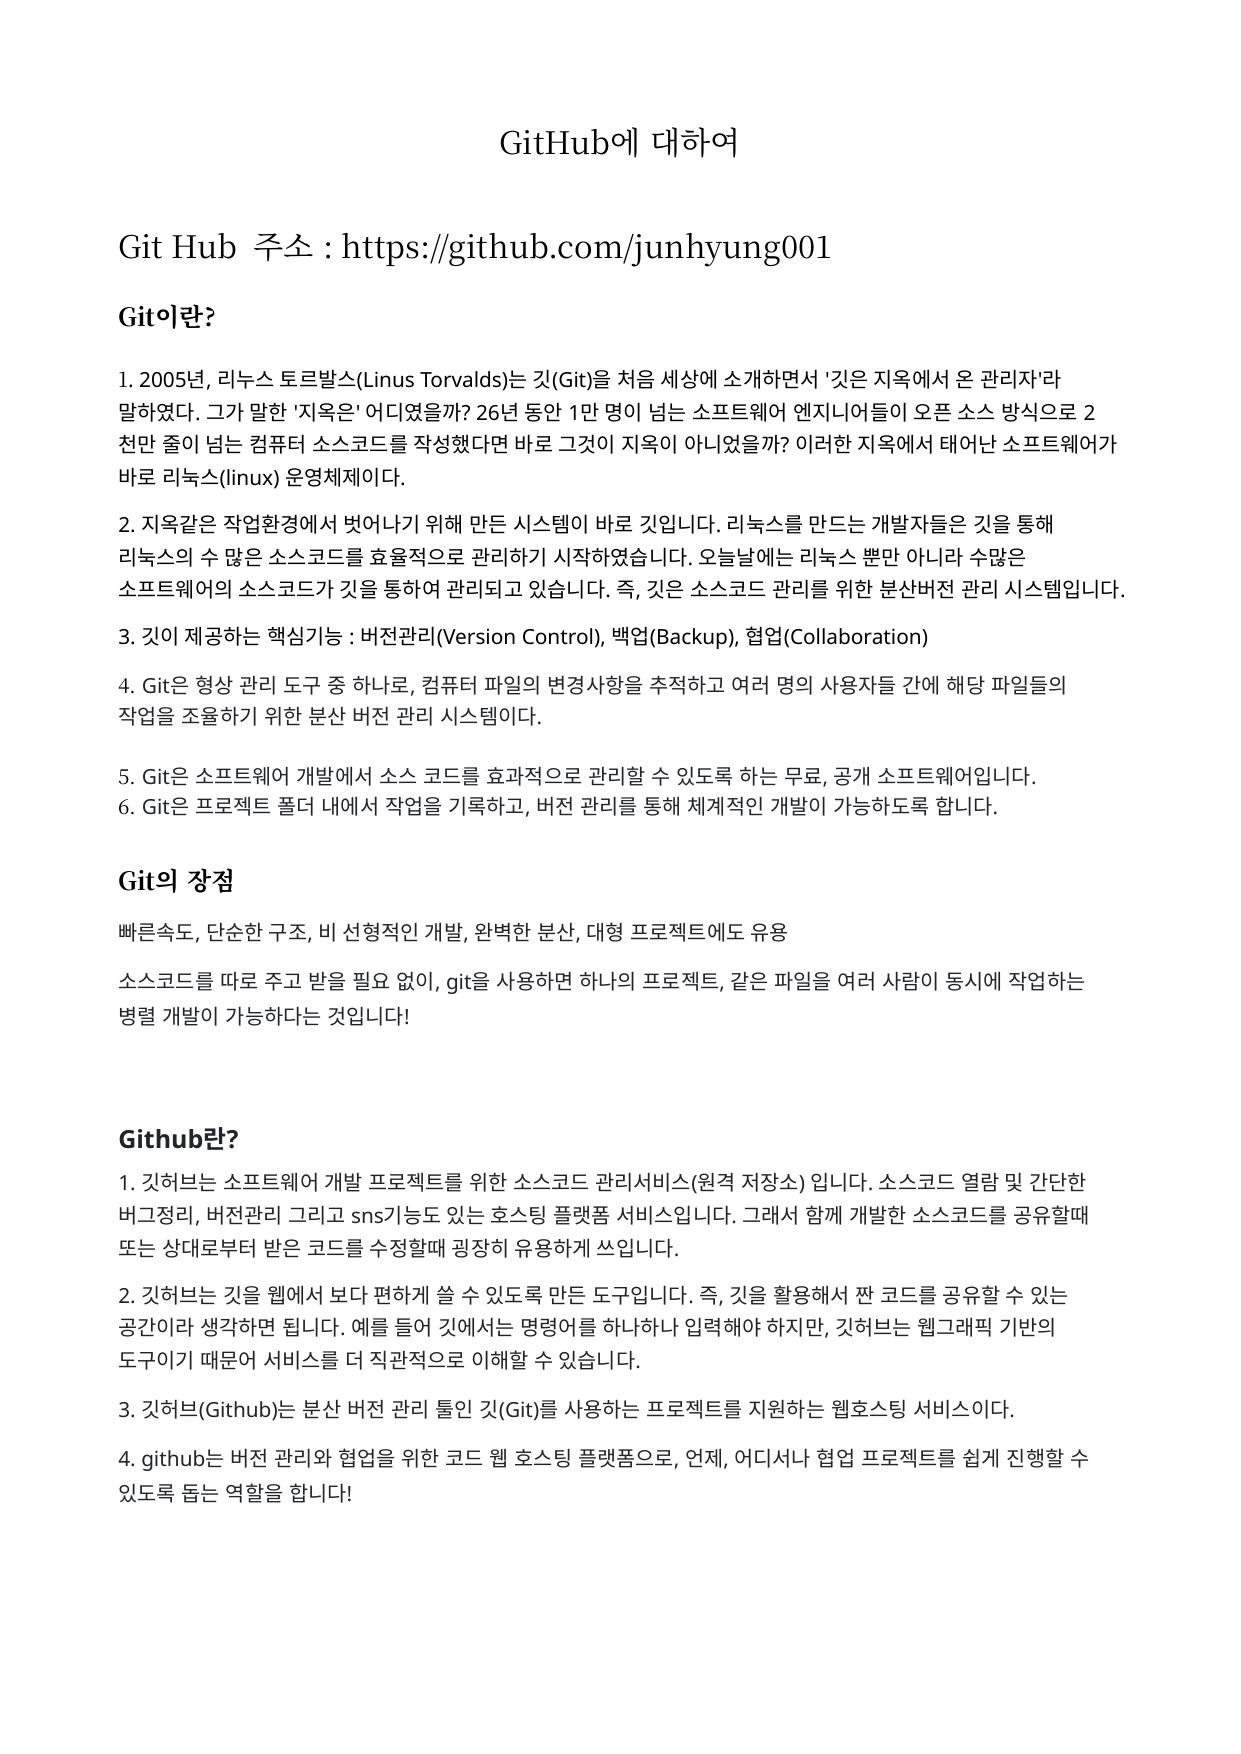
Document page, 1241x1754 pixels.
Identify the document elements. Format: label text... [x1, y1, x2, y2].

text 빠른속도, 단순한 구조, 비 선형적인 개발, 완벽한 분산, 대형 프로젝트에도 유용 [118, 918, 1122, 946]
text 1. 2005년, 리누스 토르발스(Linus Torvalds)는 깃(Git)을 처음 세상에 소개하면서 '깃은 지옥에서 온 관리자'라 말하였다. 그가 말한 '지옥은' 어디였을까? 26년 동안 1만 명이 넘는 소프트웨어 엔지니어들이 오픈 소스 방식으로 2천만 줄이 넘는 컴퓨터 소스코드를 작성했다면 바로 그것이 지옥이 아니었을까? 이러한 지옥에서 태어난 소프트웨어가 바로 리눅스(linux) 운영체제이다. [118, 363, 1122, 491]
text Git이란? [118, 298, 1122, 333]
text Git의 장점 [118, 821, 1122, 898]
text Git Hub 주소 : https://github.com/junhyung001 [118, 223, 1122, 268]
text 1. 깃허브는 소프트웨어 개발 프로젝트를 위한 소스코드 관리서비스(원격 저장소) 입니다. 소스코드 열람 및 간단한 버그정리, 버전관리 그리고 sns기능도 있는 호스팅 플랫폼 서비스입니다. 그래서 함께 개발한 소스코드를 공유할때 또는 상대로부터 받은 코드를 수정할때 굉장히 유용하게 쓰입니다. [118, 1168, 1122, 1262]
text 소스코드를 따로 주고 받을 필요 없이, git을 사용하면 하나의 프로젝트, 같은 파일을 여러 사람이 동시에 작업하는 병렬 개발이 가능하다는 것입니다! [118, 965, 1122, 1030]
text 4. Git은 형상 관리 도구 중 하나로, 컴퓨터 파일의 변경사항을 추적하고 여러 명의 사용자들 간에 해당 파일들의 작업을 조율하기 위한 분산 버전 관리 시스템이다. [118, 670, 1122, 730]
subtitle Github란? [118, 1120, 1122, 1156]
text 3. 깃허브(Github)는 분산 버전 관리 툴인 깃(Git)를 사용하는 프로젝트를 지원하는 웹호스팅 서비스이다. [118, 1393, 1122, 1423]
text 3. 깃이 제공하는 핵심기능 : 버전관리(Version Control), 백업(Backup), 협업(Collaboration) [118, 622, 1122, 651]
text GitHub에 대하여 [118, 118, 1122, 163]
text 6. Git은 프로젝트 폴더 내에서 작업을 기록하고, 버전 관리를 통해 체계적인 개발이 가능하도록 합니다. [118, 791, 1122, 821]
text 2. 지옥같은 작업환경에서 벗어나기 위해 만든 시스템이 바로 깃입니다. 리눅스를 만드는 개발자들은 깃을 통해 리눅스의 수 많은 소스코드를 효율적으로 관리하기 시작하였습니다. 오늘날에는 리눅스 뿐만 아니라 수많은 소프트웨어의 소스코드가 깃을 통하여 관리되고 있습니다. 즉, 깃은 소스코드 관리를 위한 분산버전 관리 시스템입니다. [118, 510, 1122, 604]
text 5. Git은 소프트웨어 개발에서 소스 코드를 효과적으로 관리할 수 있도록 하는 무료, 공개 소프트웨어입니다. [118, 760, 1122, 791]
text 4. github는 버전 관리와 협업을 위한 코드 웹 호스팅 플랫폼으로, 언제, 어디서나 협업 프로젝트를 쉽게 진행할 수 있도록 돕는 역할을 합니다! [118, 1443, 1122, 1508]
text 2. 깃허브는 깃을 웹에서 보다 편하게 쓸 수 있도록 만든 도구입니다. 즉, 깃을 활용해서 짠 코드를 공유할 수 있는 공간이라 생각하면 됩니다. 예를 들어 깃에서는 명령어를 하나하나 입력해야 하지만, 깃허브는 웹그래픽 기반의 도구이기 때문어 서비스를 더 직관적으로 이해할 수 있습니다. [118, 1281, 1122, 1374]
